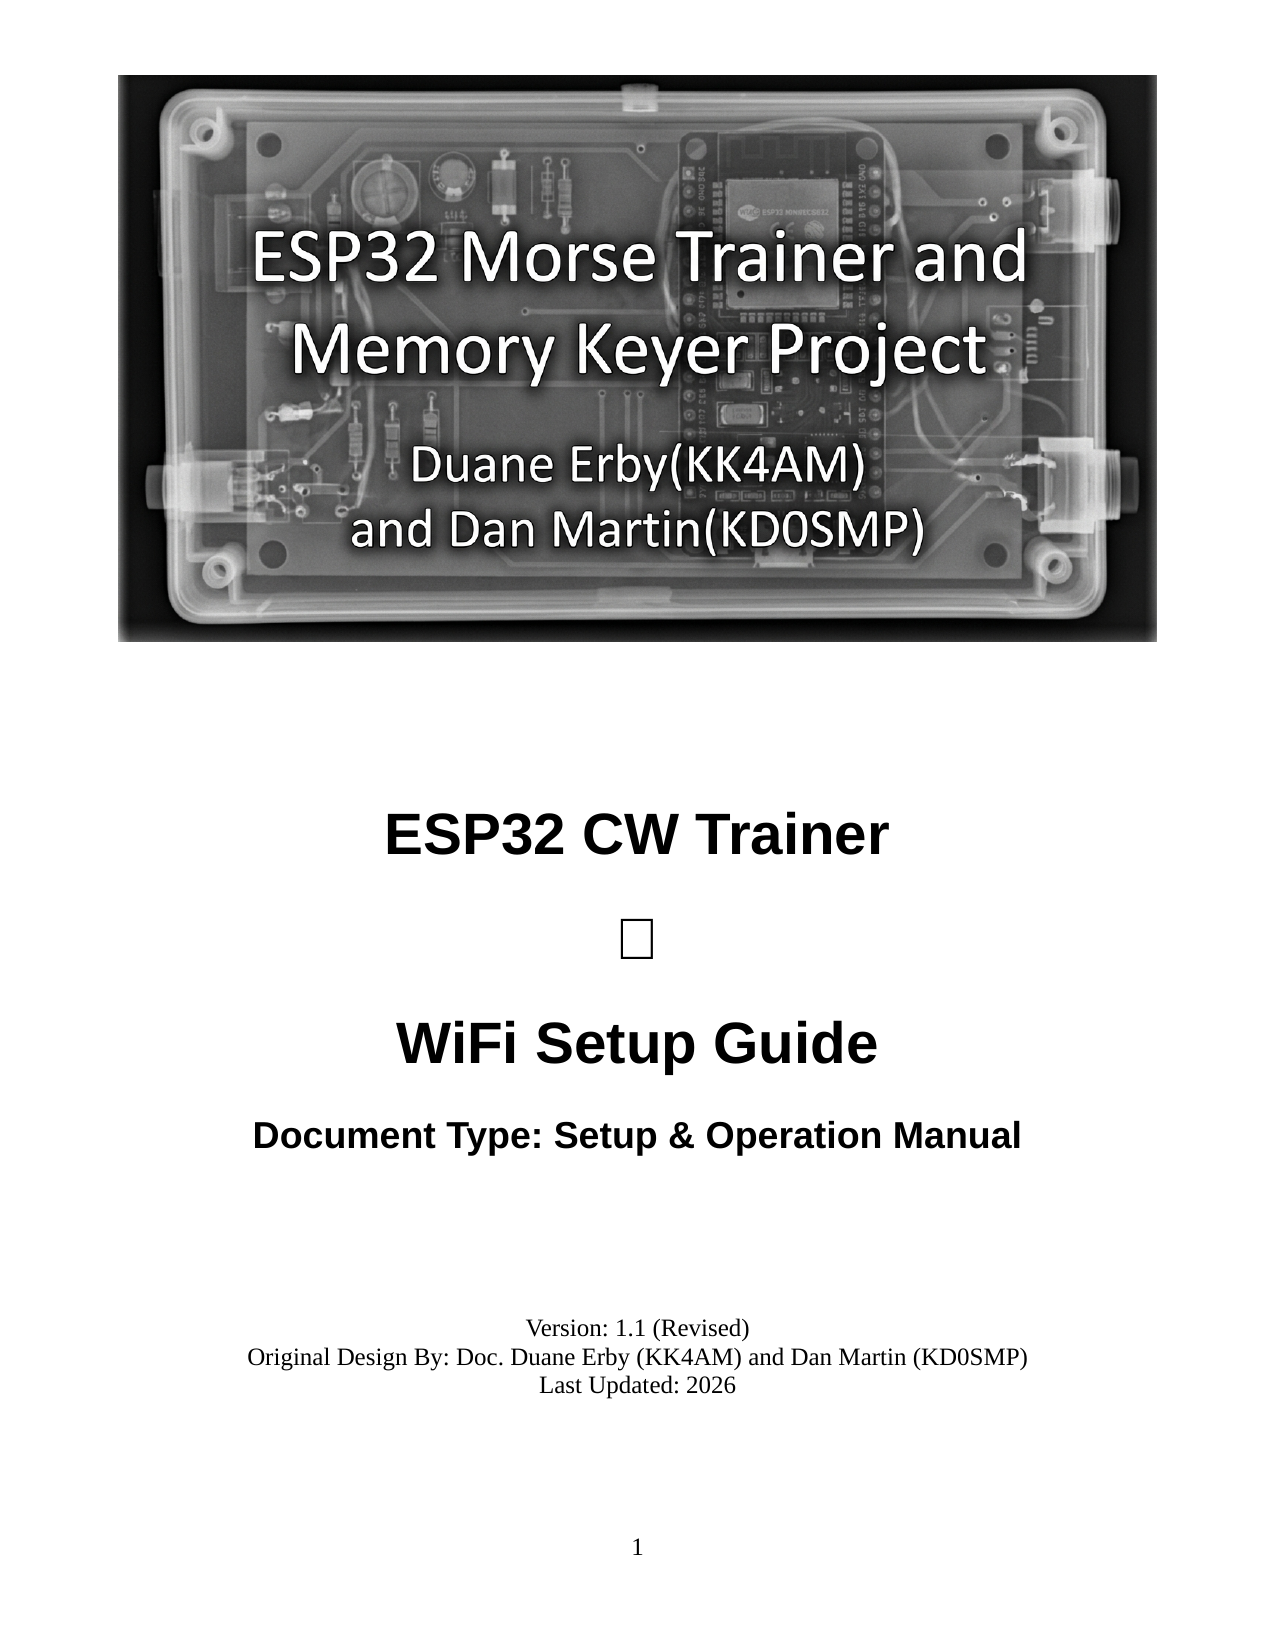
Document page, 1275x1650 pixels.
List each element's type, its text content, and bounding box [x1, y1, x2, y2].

title WiFi Setup Guide [118, 1009, 1157, 1076]
subtitle Document Type: Setup & Operation Manual [118, 1114, 1157, 1157]
picture [118, 75, 1157, 642]
text Version: 1.1 (Revised) Original Design By: Doc. Duane Erby (KK4AM) and Dan Martin (KD0SMP) Last Updated: 2026 [118, 1313, 1157, 1399]
title 📡 [118, 904, 1157, 972]
title ESP32 CW Trainer [118, 800, 1157, 867]
